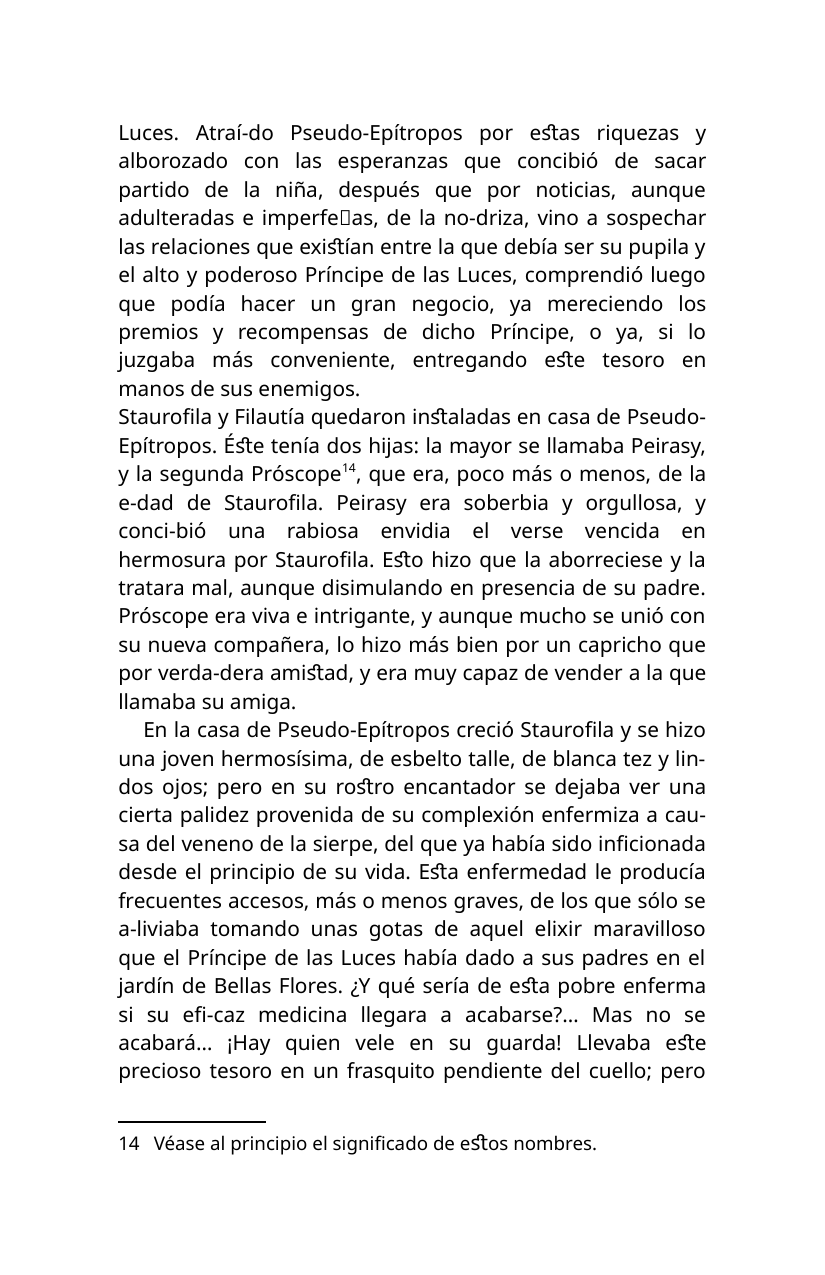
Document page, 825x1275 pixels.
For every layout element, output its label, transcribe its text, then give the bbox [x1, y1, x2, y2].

text Luces. Atraí-do Pseudo-Epítropos por eﬆas riquezas y alborozado con las esperanzas que concibió de sacar partido de la niña, después que por noticias, aunque adulteradas e imperfeas, de la no-driza, vino a sospechar las relaciones que exiﬆían entre la que debía ser su pupila y el alto y poderoso Príncipe de las Luces, comprendió luego que podía hacer un gran negocio, ya mereciendo los premios y recompensas de dicho Príncipe, o ya, si lo juzgaba más conveniente, entregando eﬆe tesoro en manos de sus enemigos. [118, 118, 707, 402]
text En la casa de Pseudo-Epítropos creció Staurofila y se hizo una joven hermosísima, de esbelto talle, de blanca tez y lin-dos ojos; pero en su roﬆro encantador se dejaba ver una cierta palidez provenida de su complexión enfermiza a cau-sa del veneno de la sierpe, del que ya había sido inficionada desde el principio de su vida. Eﬆa enfermedad le producía frecuentes accesos, más o menos graves, de los que sólo se a-liviaba tomando unas gotas de aquel elixir maravilloso que el Príncipe de las Luces había dado a sus padres en el jardín de Bellas Flores. ¿Y qué sería de eﬆa pobre enferma si su efi-caz medicina llegara a acabarse?… Mas no se acabará… ¡Hay quien vele en su guarda! Llevaba eﬆe precioso tesoro en un frasquito pendiente del cuello; pero [118, 715, 707, 1085]
text Staurofila y Filautía quedaron inﬆaladas en casa de Pseudo-Epítropos. Éﬆe tenía dos hijas: la mayor se llamaba Peirasy, y la segunda Próscope, que era, poco más o menos, de la e-dad de Staurofila. Peirasy era soberbia y orgullosa, y conci-bió una rabiosa envidia el verse vencida en hermosura por Staurofila. Eﬆo hizo que la aborreciese y la tratara mal, aunque disimulando en presencia de su padre. Próscope era viva e intrigante, y aunque mucho se unió con su nueva compañera, lo hizo más bien por un capricho que por verda-dera amiﬆad, y era muy capaz de vender a la que llamaba su amiga. [118, 402, 707, 715]
text Véase al principio el significado de eﬆos nombres. [118, 1128, 707, 1157]
